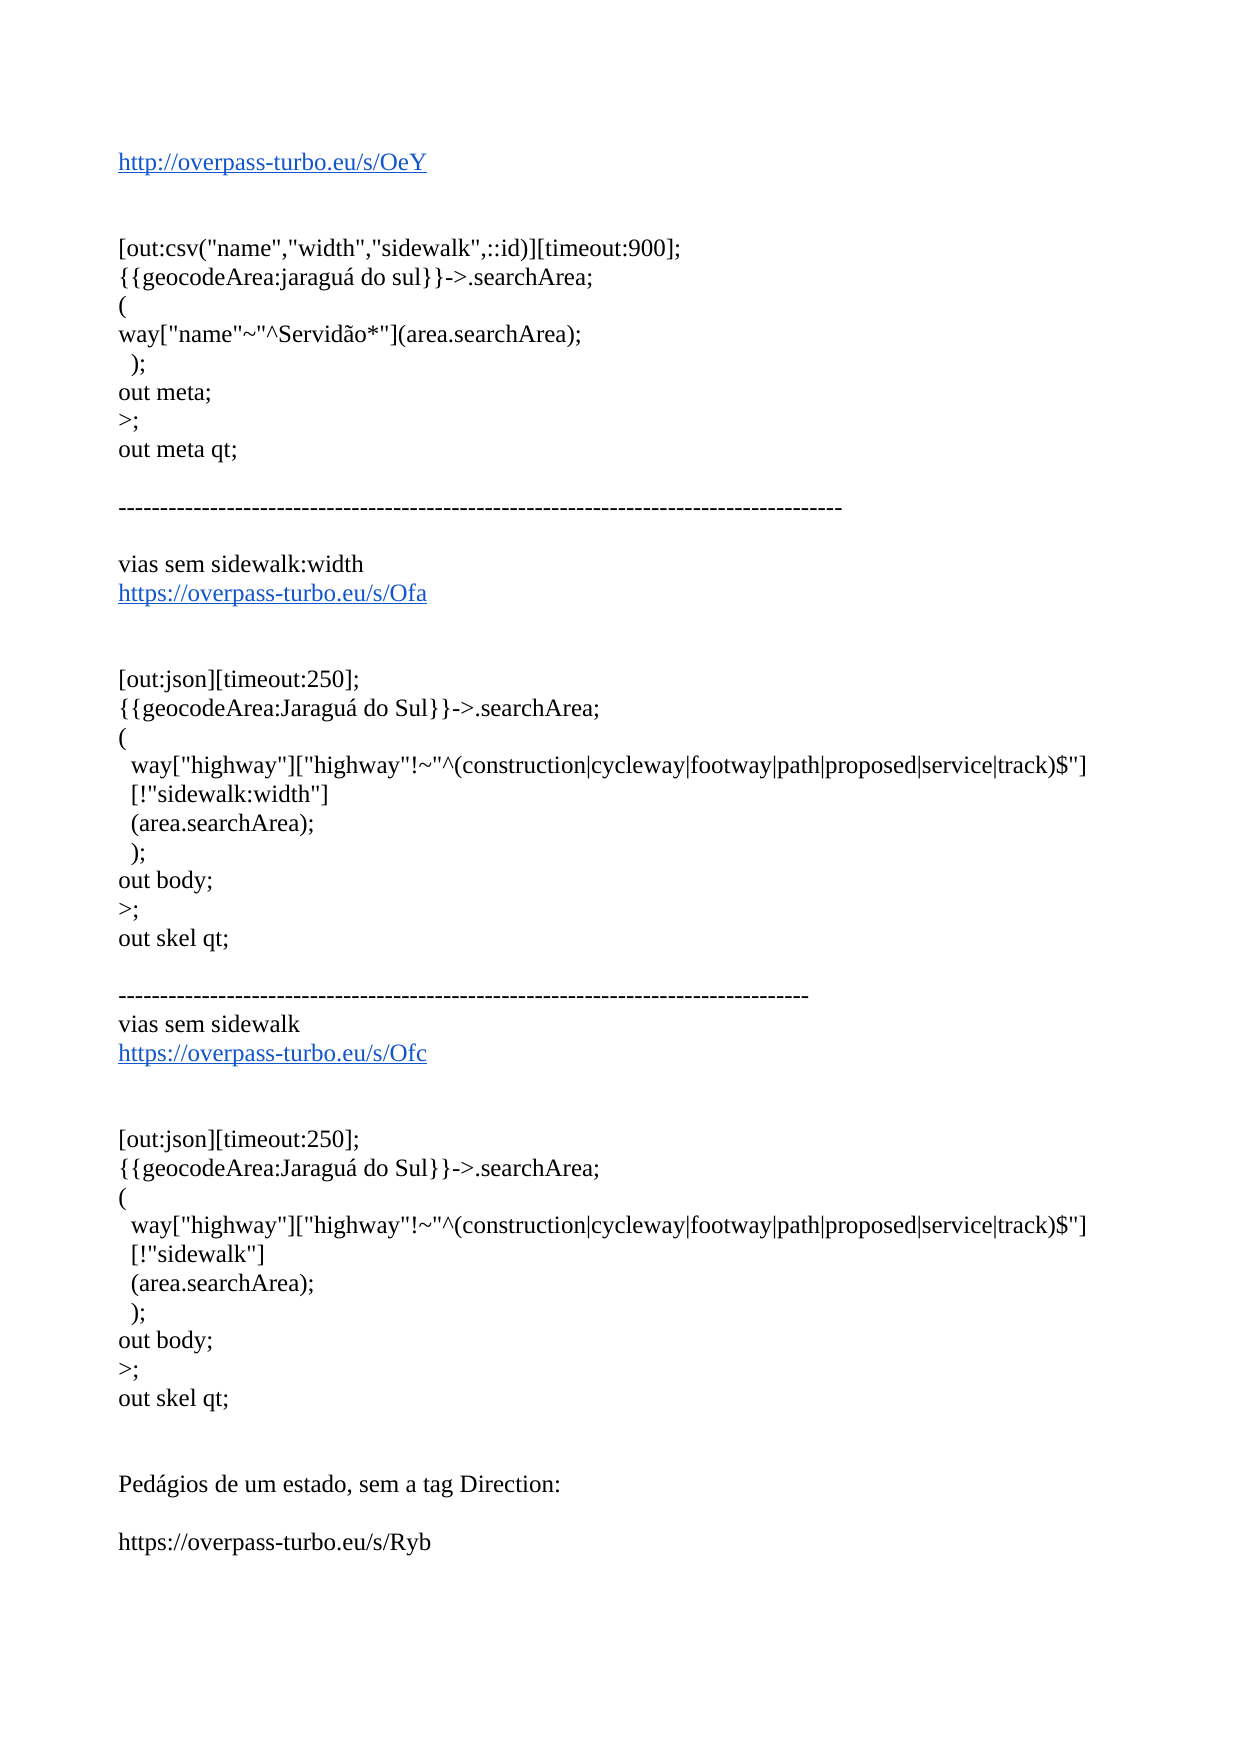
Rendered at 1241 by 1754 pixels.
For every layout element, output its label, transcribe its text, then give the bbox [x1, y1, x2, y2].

text Pedágios de um estado, sem a tag Direction: [118, 1469, 1122, 1498]
text ); [118, 837, 1122, 866]
text ( [118, 291, 1122, 319]
text http://overpass-turbo.eu/s/OeY [118, 147, 1122, 176]
text >; [118, 894, 1122, 923]
text [!"sidewalk"] [118, 1239, 1122, 1268]
text out body; [118, 866, 1122, 894]
text [out:csv("name","width","sidewalk",::id)][timeout:900]; [118, 233, 1122, 262]
text out body; [118, 1326, 1122, 1354]
text (area.searchArea); [118, 1268, 1122, 1297]
text ----------------------------------------------------------------------------------- [118, 981, 1122, 1009]
text --------------------------------------------------------------------------------------- [118, 492, 1122, 521]
text ); [118, 1297, 1122, 1326]
text out meta qt; [118, 434, 1122, 463]
text vias sem sidewalk:width [118, 549, 1122, 578]
text [!"sidewalk:width"] [118, 779, 1122, 808]
text [out:json][timeout:250]; [118, 1124, 1122, 1153]
text https://overpass-turbo.eu/s/Ofc [118, 1038, 1122, 1067]
text out skel qt; [118, 1383, 1122, 1412]
text way["highway"]["highway"!~"^(construction|cycleway|footway|path|proposed|service|track)$"] [118, 751, 1122, 779]
text https://overpass-turbo.eu/s/Ryb [118, 1527, 1122, 1556]
text vias sem sidewalk [118, 1009, 1122, 1038]
text way["highway"]["highway"!~"^(construction|cycleway|footway|path|proposed|service|track)$"] [118, 1211, 1122, 1239]
text (area.searchArea); [118, 808, 1122, 837]
text ( [118, 1182, 1122, 1211]
text ); [118, 348, 1122, 377]
text {{geocodeArea:Jaraguá do Sul}}->.searchArea; [118, 1153, 1122, 1182]
text >; [118, 1354, 1122, 1383]
text {{geocodeArea:jaraguá do sul}}->.searchArea; [118, 262, 1122, 291]
text {{geocodeArea:Jaraguá do Sul}}->.searchArea; [118, 693, 1122, 722]
text ( [118, 722, 1122, 751]
text [out:json][timeout:250]; [118, 664, 1122, 693]
text >; [118, 406, 1122, 434]
text out skel qt; [118, 923, 1122, 952]
text out meta; [118, 377, 1122, 406]
text way["name"~"^Servidão*"](area.searchArea); [118, 319, 1122, 348]
text https://overpass-turbo.eu/s/Ofa [118, 578, 1122, 607]
